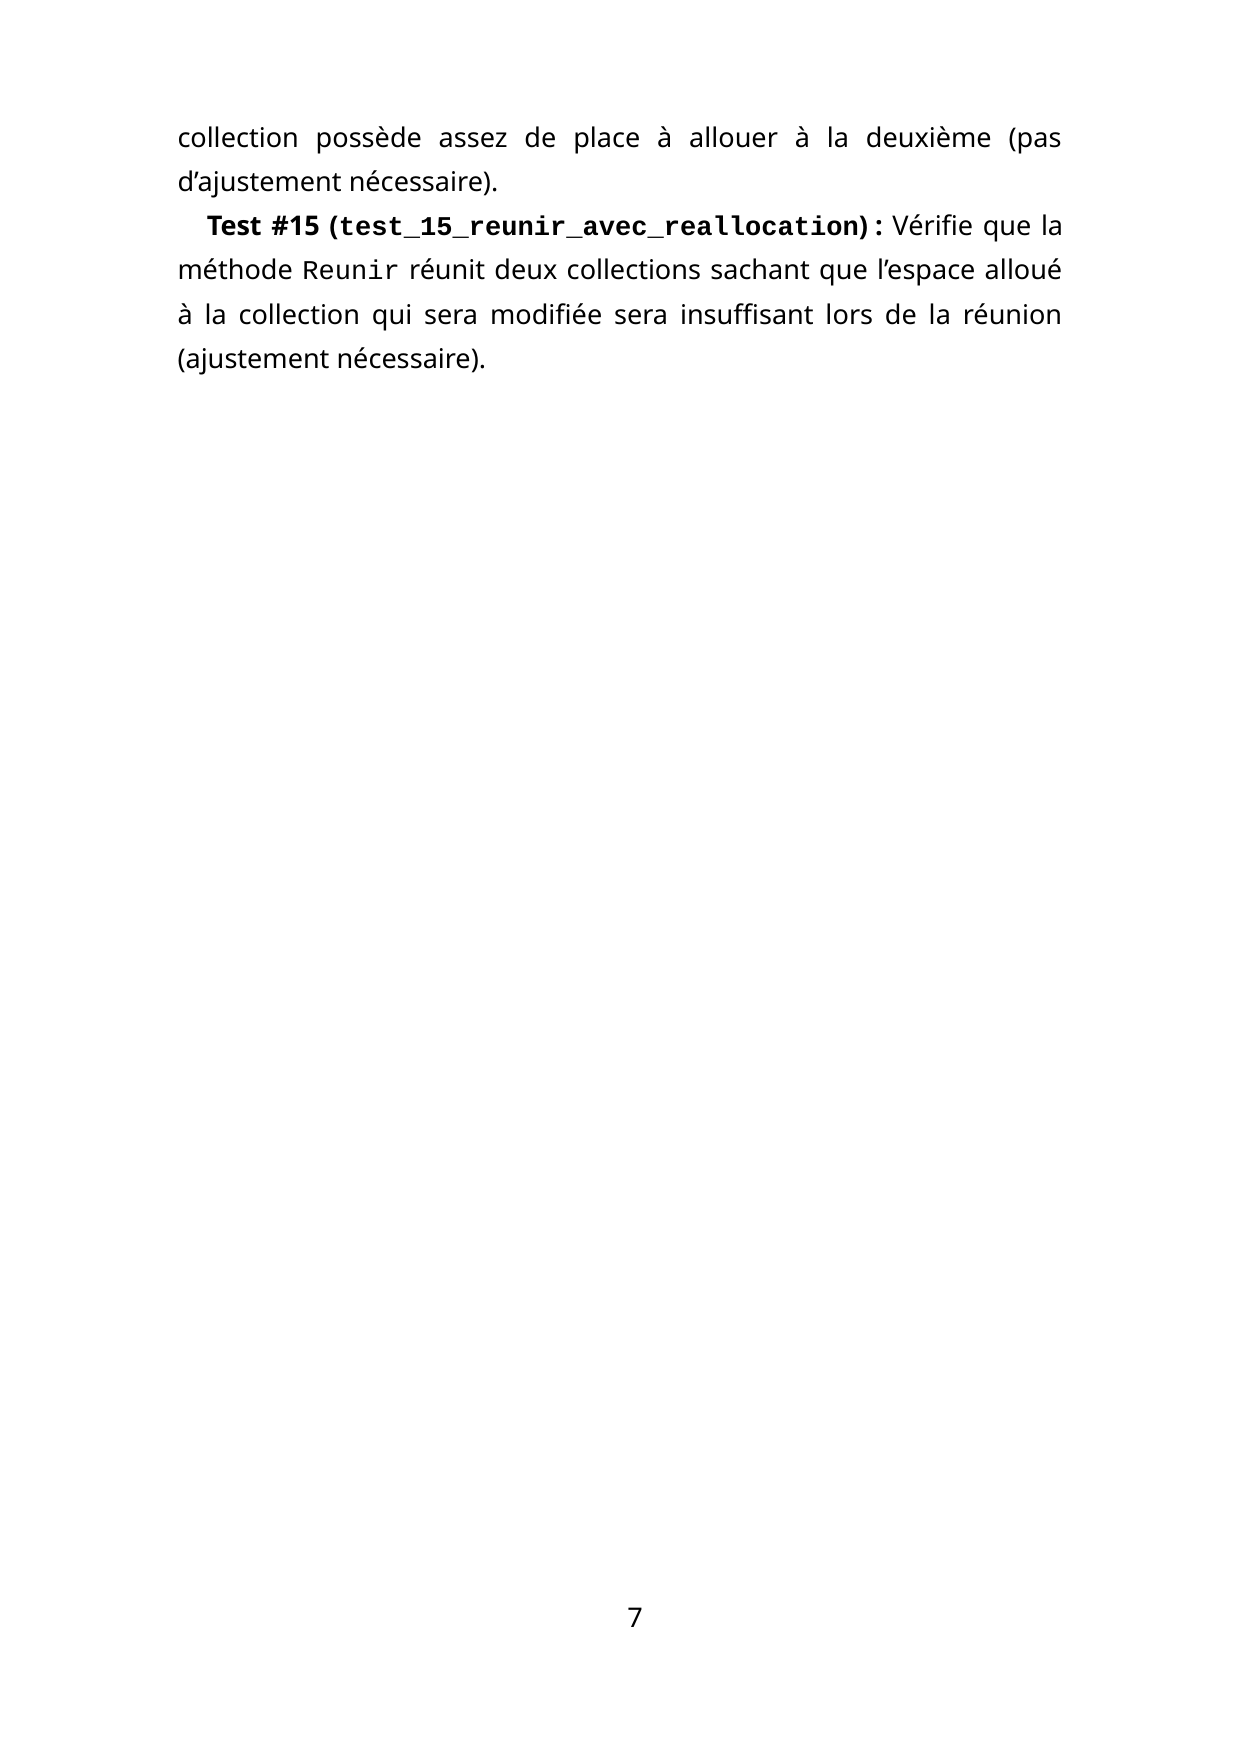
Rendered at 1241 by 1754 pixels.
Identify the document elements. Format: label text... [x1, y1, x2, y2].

text Test #15 (test_15_reunir_avec_reallocation) : Vérifie que la méthode Reunir réunit deux collections sachant que l’espace alloué à la collection qui sera modifiée sera insuffisant lors de la réunion (ajustement nécessaire). [177, 206, 1063, 376]
text collection possède assez de place à allouer à la deuxième (pas d’ajustement nécessaire). [177, 118, 1063, 199]
